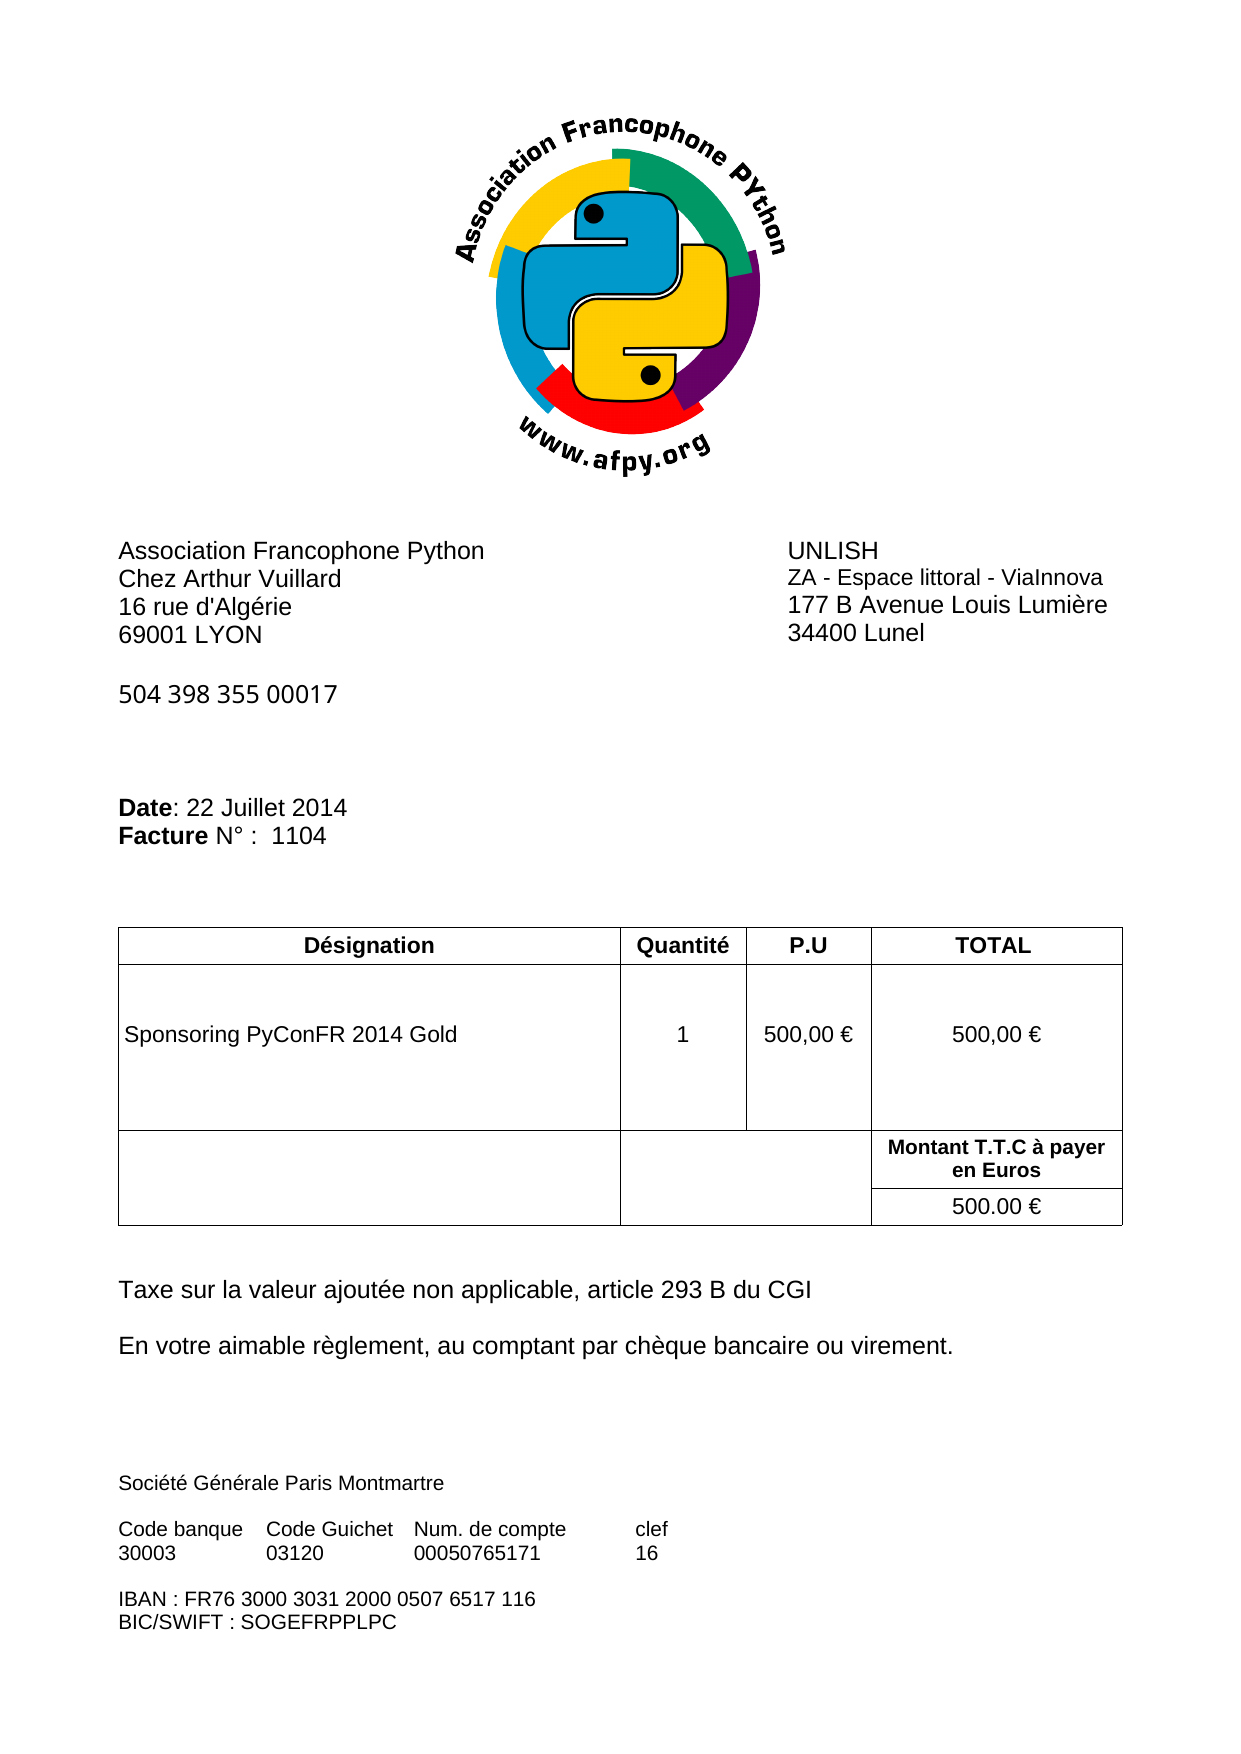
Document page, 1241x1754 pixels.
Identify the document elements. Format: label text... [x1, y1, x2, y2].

text BIC/SWIFT : SOGEFRPPLPC [118, 1611, 1122, 1634]
text Taxe sur la valeur ajoutée non applicable, article 293 B du CGI [118, 1276, 1122, 1304]
text IBAN : FR76 3000 3031 2000 0507 6517 116 [118, 1588, 1122, 1611]
table_header Association Francophone Python Chez Arthur Vuillard 16 rue d'Algérie 69001 LYON 504 398 355 00017 [118, 537, 535, 711]
table_header [621, 1131, 871, 1225]
table_header [535, 537, 787, 711]
text Date: 22 Juillet 2014 [118, 794, 1122, 822]
text Code banque Code Guichet Num. de compte clef [118, 1518, 1122, 1541]
table_header Montant T.T.C à payer en Euros [872, 1131, 1122, 1188]
text 30003 03120 00050765171 16 [118, 1541, 1122, 1564]
table_header TOTAL [872, 928, 1122, 964]
picture [455, 118, 785, 477]
table_header [119, 1131, 620, 1225]
table_header P.U [747, 928, 871, 964]
text En votre aimable règlement, au comptant par chèque bancaire ou virement. [118, 1332, 1122, 1360]
table_cell 500,00 € [747, 965, 871, 1129]
table_cell 500,00 € [872, 965, 1122, 1129]
table_cell Sponsoring PyConFR 2014 Gold [119, 965, 620, 1129]
table_header UNLISH ZA - Espace littoral - ViaInnova 177 B Avenue Louis Lumière 34400 Lunel [787, 537, 1122, 711]
table_cell 1 [621, 965, 746, 1129]
table_header Désignation [119, 928, 620, 964]
table_cell 500.00 € [872, 1189, 1122, 1225]
text Facture N° : 1104 [118, 822, 1122, 850]
table_header Quantité [621, 928, 746, 964]
text Société Générale Paris Montmartre [118, 1472, 1122, 1495]
